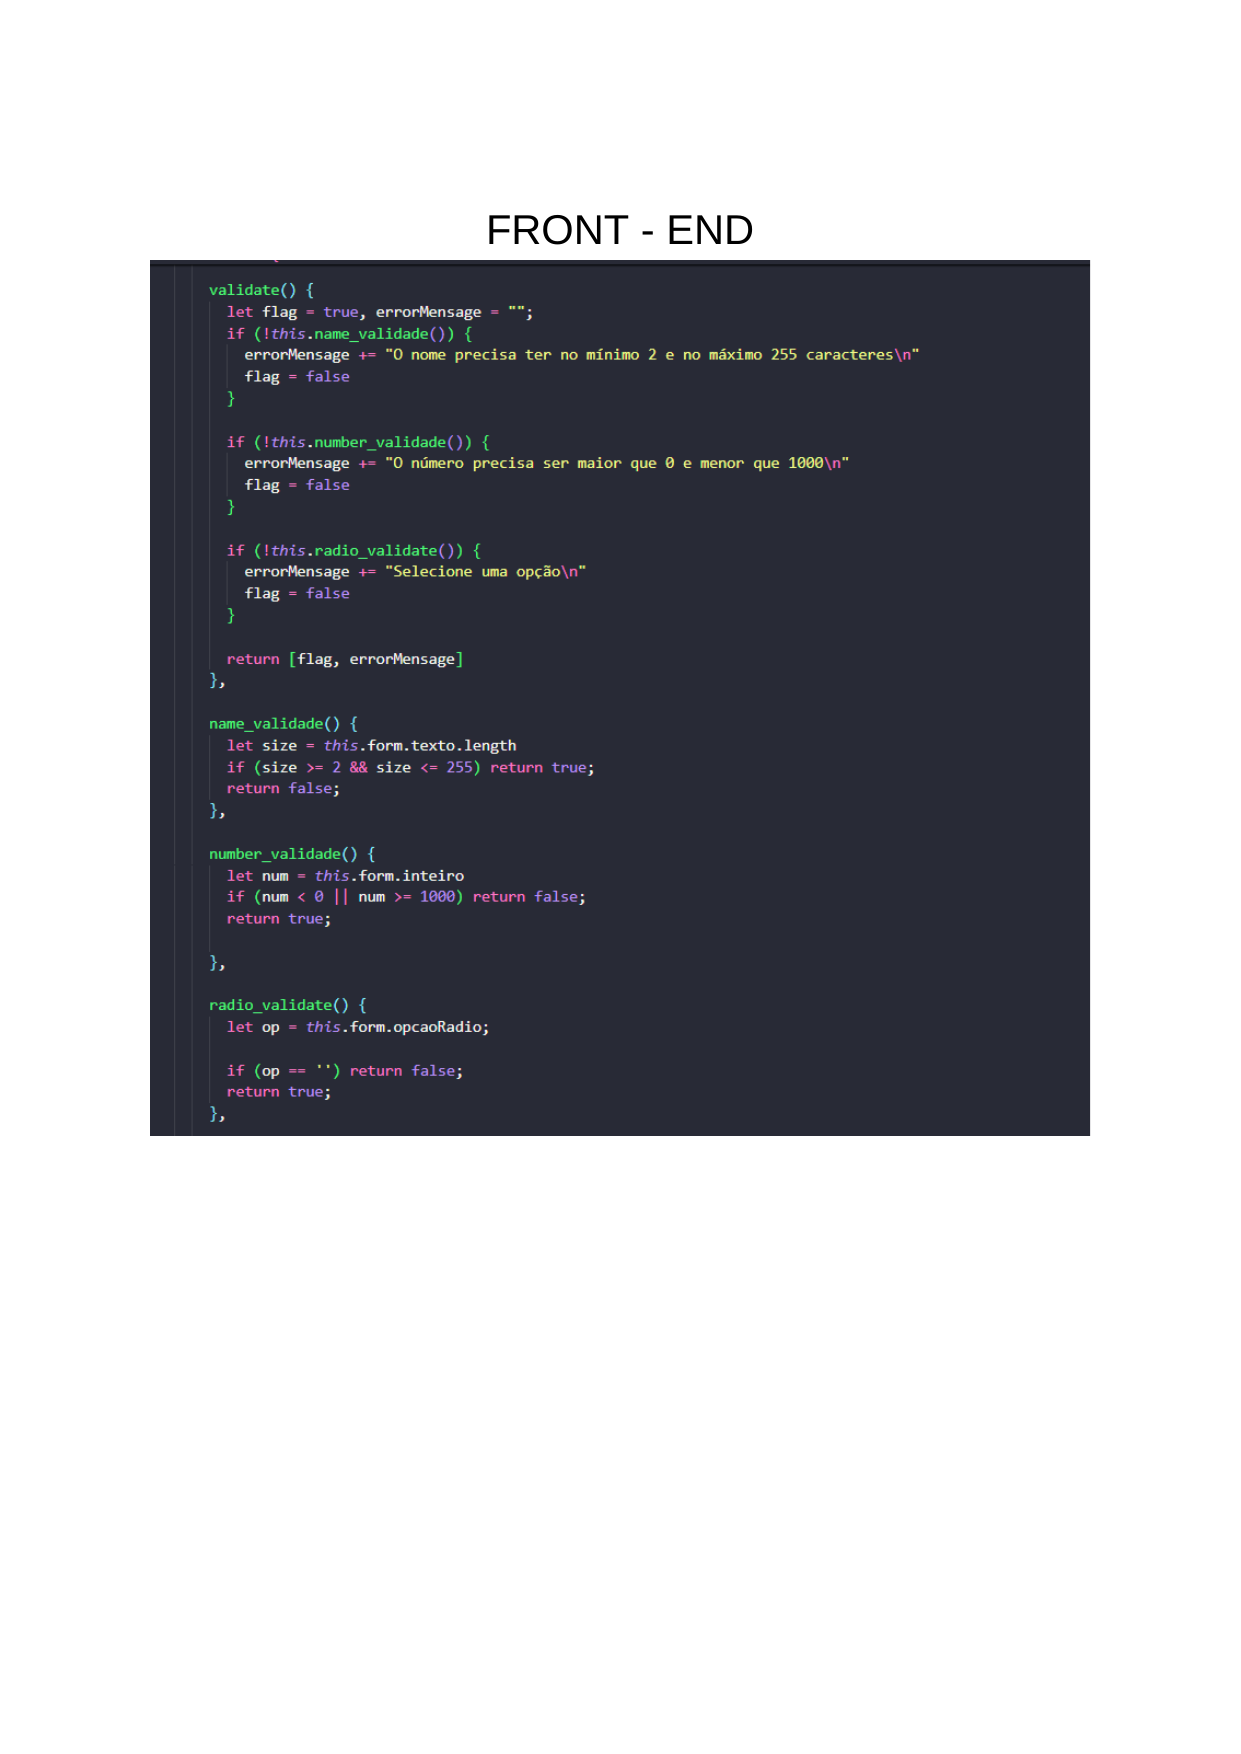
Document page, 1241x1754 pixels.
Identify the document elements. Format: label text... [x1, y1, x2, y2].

picture [150, 260, 1091, 1136]
text FRONT - END [150, 205, 1090, 253]
